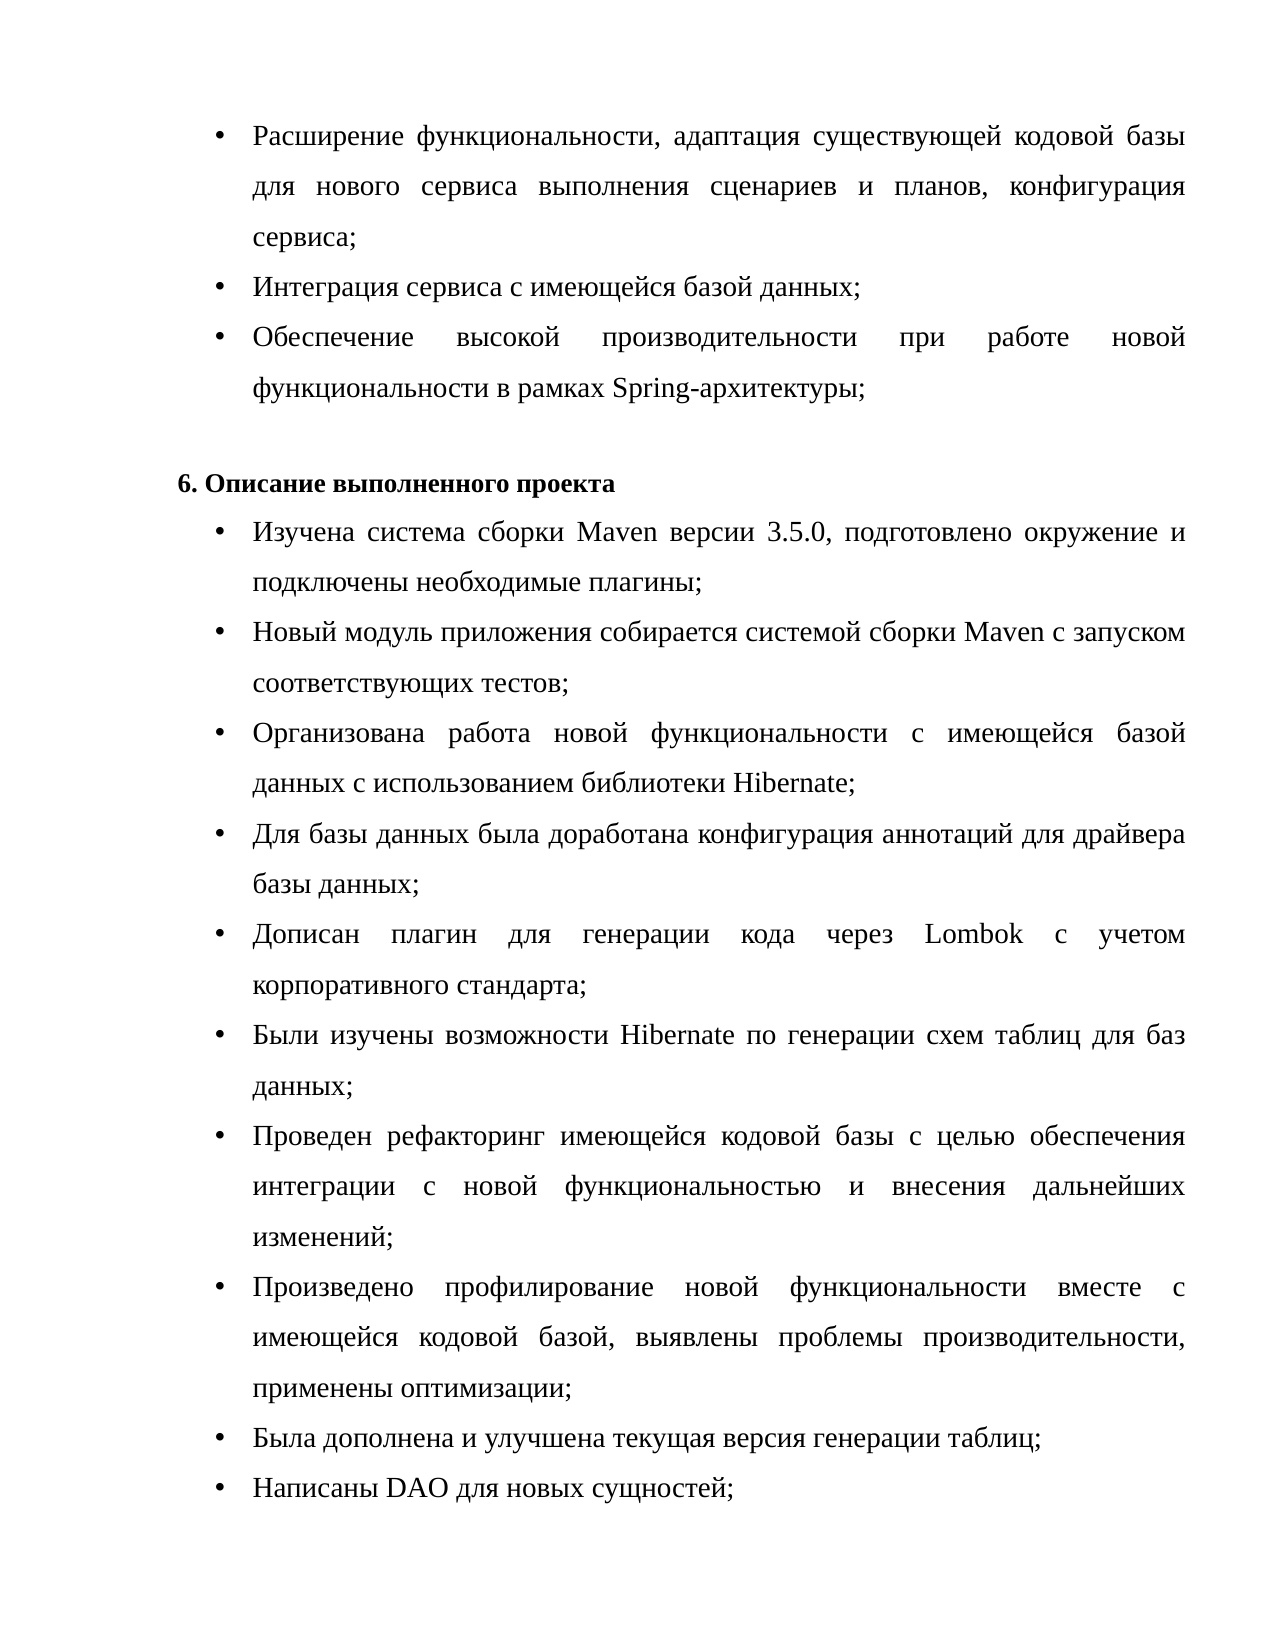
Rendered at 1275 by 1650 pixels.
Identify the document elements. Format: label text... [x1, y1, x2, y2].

list Организована работа новой функциональности с имеющейся базой данных с использованием библиотеки Hibernate; [215, 715, 1186, 799]
list 6. Описание выполненного проекта [177, 467, 1186, 498]
list Обеспечение высокой производительности при работе новой функциональности в рамках Spring-архитектуры; [215, 319, 1186, 403]
list Новый модуль приложения собирается системой сборки Maven с запуском соответствующих тестов; [215, 614, 1186, 698]
list Была дополнена и улучшена текущая версия генерации таблиц; [215, 1420, 1186, 1454]
list Интеграция сервиса с имеющейся базой данных; [215, 269, 1186, 303]
list Расширение функциональности, адаптация существующей кодовой базы для нового сервиса выполнения сценариев и планов, конфигурация сервиса; [215, 118, 1186, 252]
list Написаны DAO для новых сущностей; [215, 1471, 1186, 1504]
list Произведено профилирование новой функциональности вместе с имеющейся кодовой базой, выявлены проблемы производительности, применены оптимизации; [215, 1269, 1186, 1403]
list Были изучены возможности Hibernate по генерации схем таблиц для баз данных; [215, 1017, 1186, 1101]
list Дописан плагин для генерации кода через Lombok с учетом корпоративного стандарта; [215, 917, 1186, 1001]
list Проведен рефакторинг имеющейся кодовой базы с целью обеспечения интеграции с новой функциональностью и внесения дальнейших изменений; [215, 1118, 1186, 1252]
list Изучена система сборки Maven версии 3.5.0, подготовлено окружение и подключены необходимые плагины; [215, 514, 1186, 598]
list Для базы данных была доработана конфигурация аннотаций для драйвера базы данных; [215, 816, 1186, 900]
